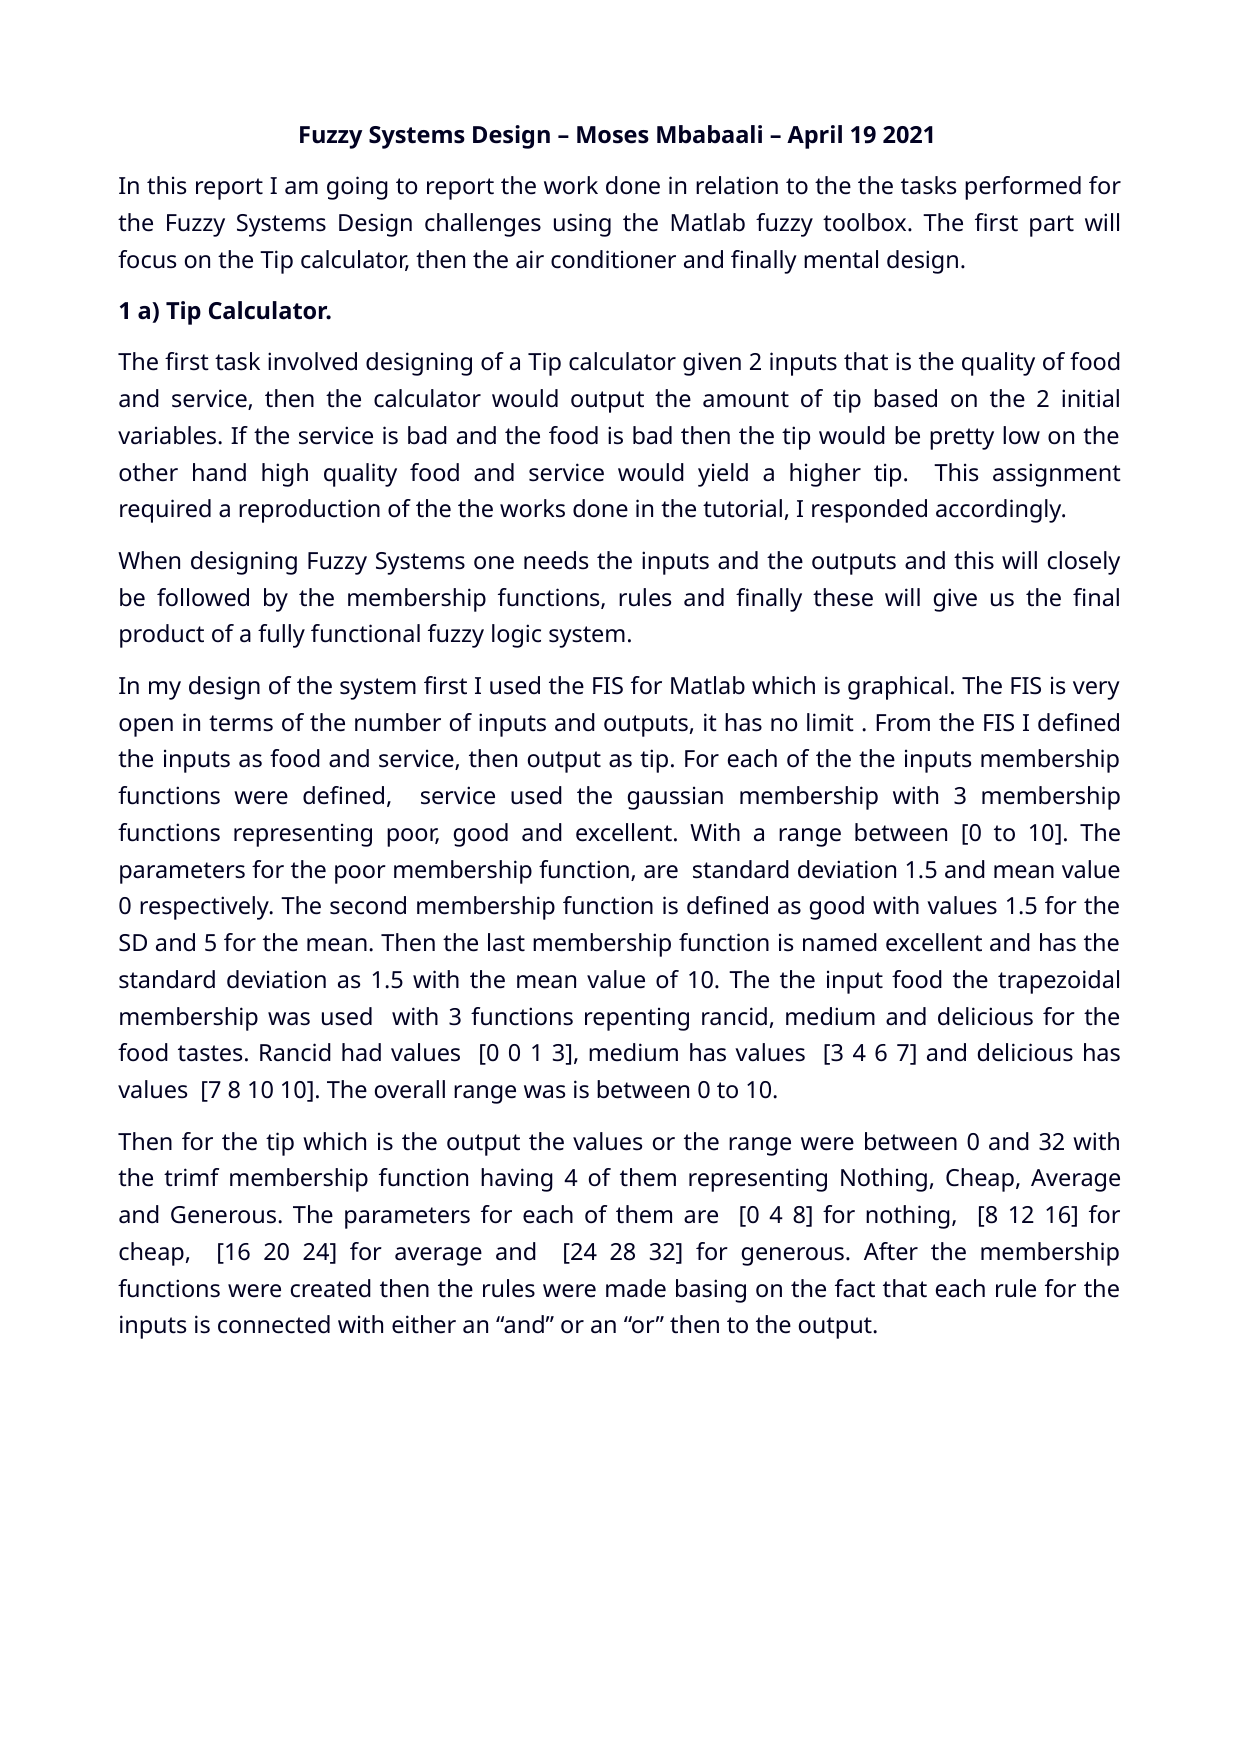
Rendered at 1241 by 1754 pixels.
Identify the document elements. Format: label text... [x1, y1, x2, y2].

text In my design of the system first I used the FIS for Matlab which is graphical. The FIS is very open in terms of the number of inputs and outputs, it has no limit . From the FIS I defined the inputs as food and service, then output as tip. For each of the the inputs membership functions were defined, service used the gaussian membership with 3 membership functions representing poor, good and excellent. With a range between [0 to 10]. The parameters for the poor membership function, are standard deviation 1.5 and mean value 0 respectively. The second membership function is defined as good with values 1.5 for the SD and 5 for the mean. Then the last membership function is named excellent and has the standard deviation as 1.5 with the mean value of 10. The the input food the trapezoidal membership was used with 3 functions repenting rancid, medium and delicious for the food tastes. Rancid had values [0 0 1 3], medium has values [3 4 6 7] and delicious has values [7 8 10 10]. The overall range was is between 0 to 10. [118, 669, 1122, 1106]
text Then for the tip which is the output the values or the range were between 0 and 32 with the trimf membership function having 4 of them representing Nothing, Cheap, Average and Generous. The parameters for each of them are [0 4 8] for nothing, [8 12 16] for cheap, [16 20 24] for average and [24 28 32] for generous. After the membership functions were created then the rules were made basing on the fact that each rule for the inputs is connected with either an “and” or an “or” then to the output. [118, 1125, 1122, 1341]
text In this report I am going to report the work done in relation to the the tasks performed for the Fuzzy Systems Design challenges using the Matlab fuzzy toolbox. The first part will focus on the Tip calculator, then the air conditioner and finally mental design. [118, 169, 1122, 275]
text 1 a) Tip Calculator. [118, 294, 1122, 326]
text Fuzzy Systems Design – Moses Mbabaali – April 19 2021 [118, 118, 1122, 150]
text The first task involved designing of a Tip calculator given 2 inputs that is the quality of food and service, then the calculator would output the amount of tip based on the 2 initial variables. If the service is bad and the food is bad then the tip would be pretty low on the other hand high quality food and service would yield a higher tip. This assignment required a reproduction of the the works done in the tutorial, I responded accordingly. [118, 346, 1122, 525]
text When designing Fuzzy Systems one needs the inputs and the outputs and this will closely be followed by the membership functions, rules and finally these will give us the final product of a fully functional fuzzy logic system. [118, 544, 1122, 650]
